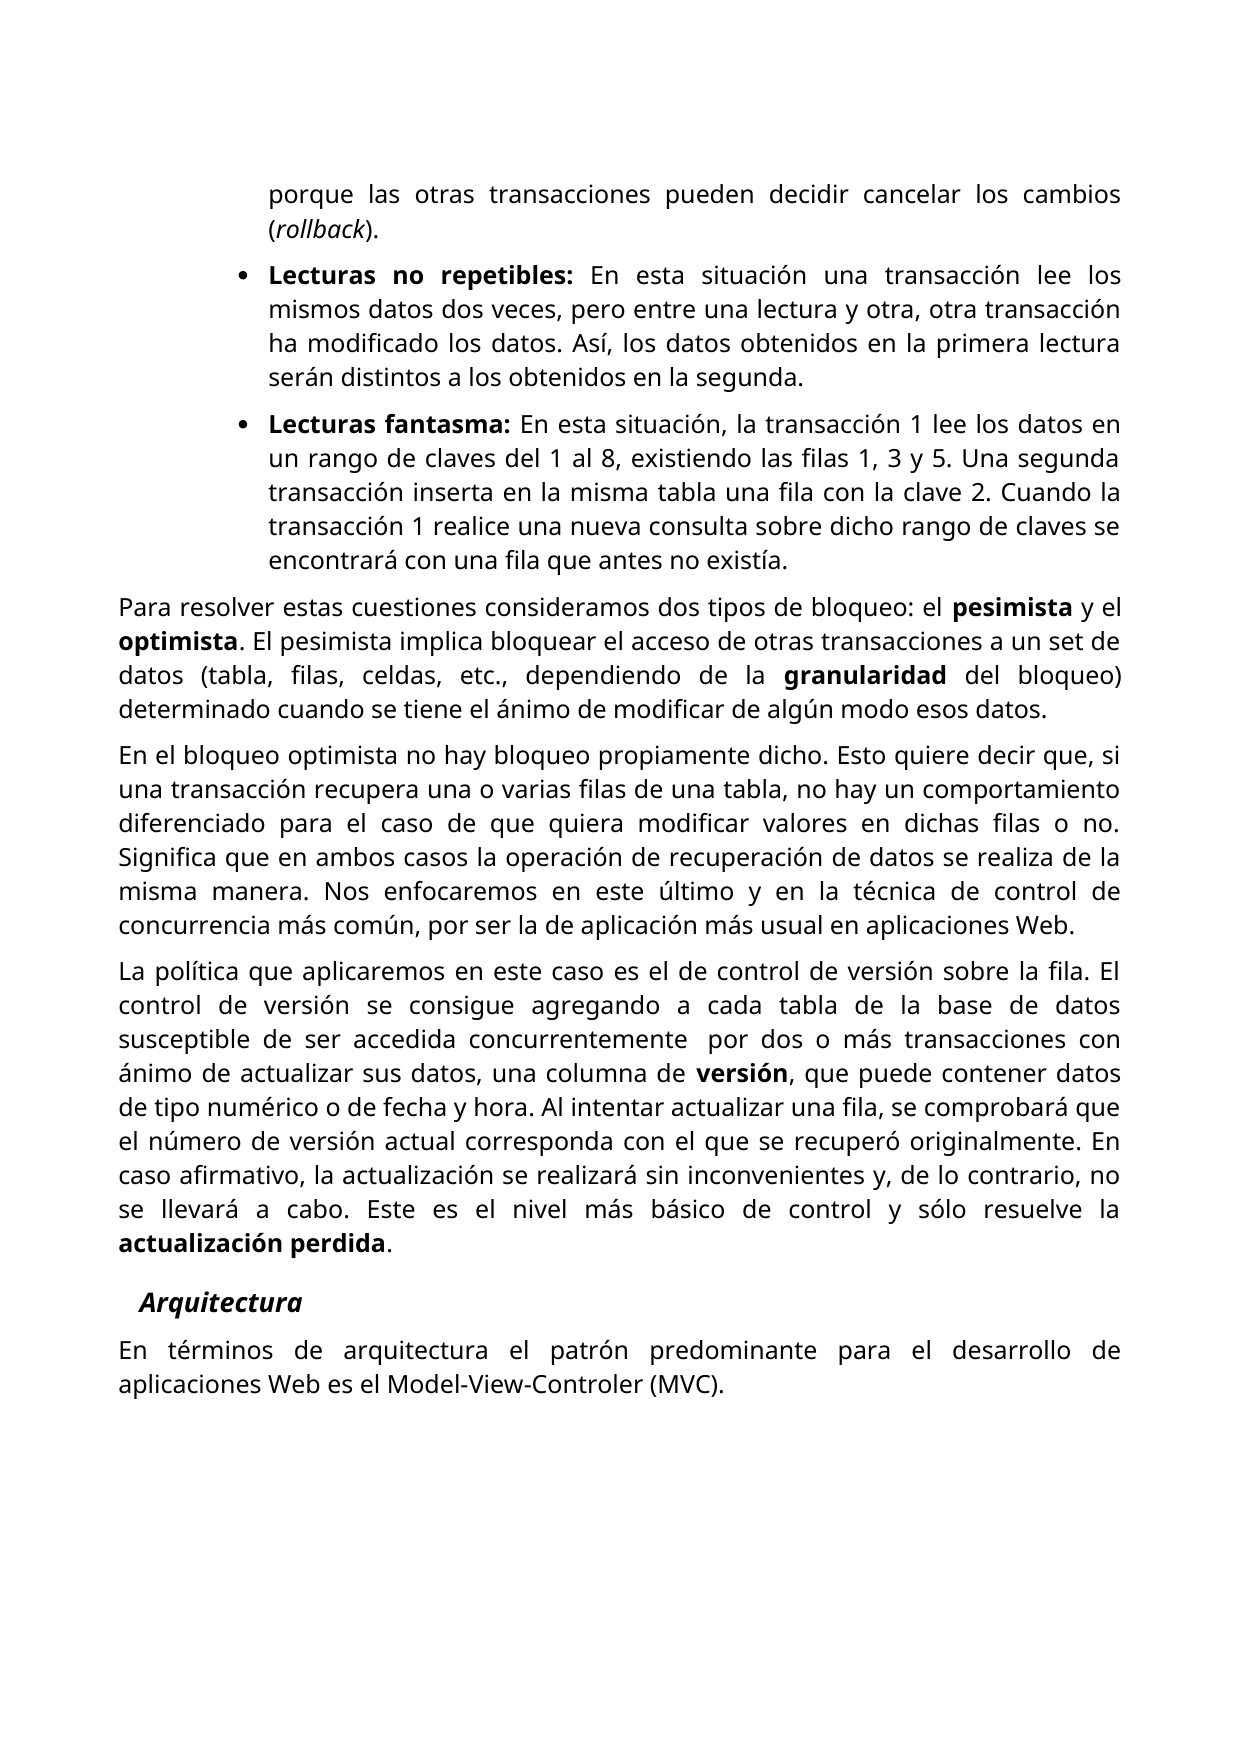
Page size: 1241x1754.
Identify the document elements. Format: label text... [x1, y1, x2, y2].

list Lecturas sucias: Una transacción puede leer datos que están siendo modificados por otras transacciones. Estos datos son incoherentes porque las otras transacciones pueden decidir cancelar los cambios (rollback). [386, 211, 1122, 245]
text La política que aplicaremos en este caso es el de control de versión sobre la fila. El control de versión se consigue agregando a cada tabla de la base de datos susceptible de ser accedida concurrentemente por dos o más transacciones con ánimo de actualizar sus datos, una columna de versión, que puede contener datos de tipo numérico o de fecha y hora. Al intentar actualizar una fila, se comprobará que el número de versión actual corresponda con el que se recuperó originalmente. En caso afirmativo, la actualización se realizará sin inconvenientes y, de lo contrario, no se llevará a cabo. Este es el nivel más básico de control y sólo resuelve la actualización perdida. [399, 1226, 1122, 1260]
list Lecturas fantasma: En esta situación, la transacción 1 lee los datos en un rango de claves del 1 al 8, existiendo las filas 1, 3 y 5. Una segunda transacción inserta en la misma tabla una fila con la clave 2. Cuando la transacción 1 realice una nueva consulta sobre dicho rango de claves se encontrará con una fila que antes no existía. [795, 543, 1122, 577]
subtitle Arquitectura [306, 1284, 1122, 1321]
list Lecturas no repetibles: En esta situación una transacción lee los mismos datos dos veces, pero entre una lectura y otra, otra transacción ha modificado los datos. Así, los datos obtenidos en la primera lectura serán distintos a los obtenidos en la segunda. [811, 360, 1122, 394]
text En términos de arquitectura el patrón predominante para el desarrollo de aplicaciones Web es el Model-View-Controler (MVC). [732, 1366, 1122, 1401]
